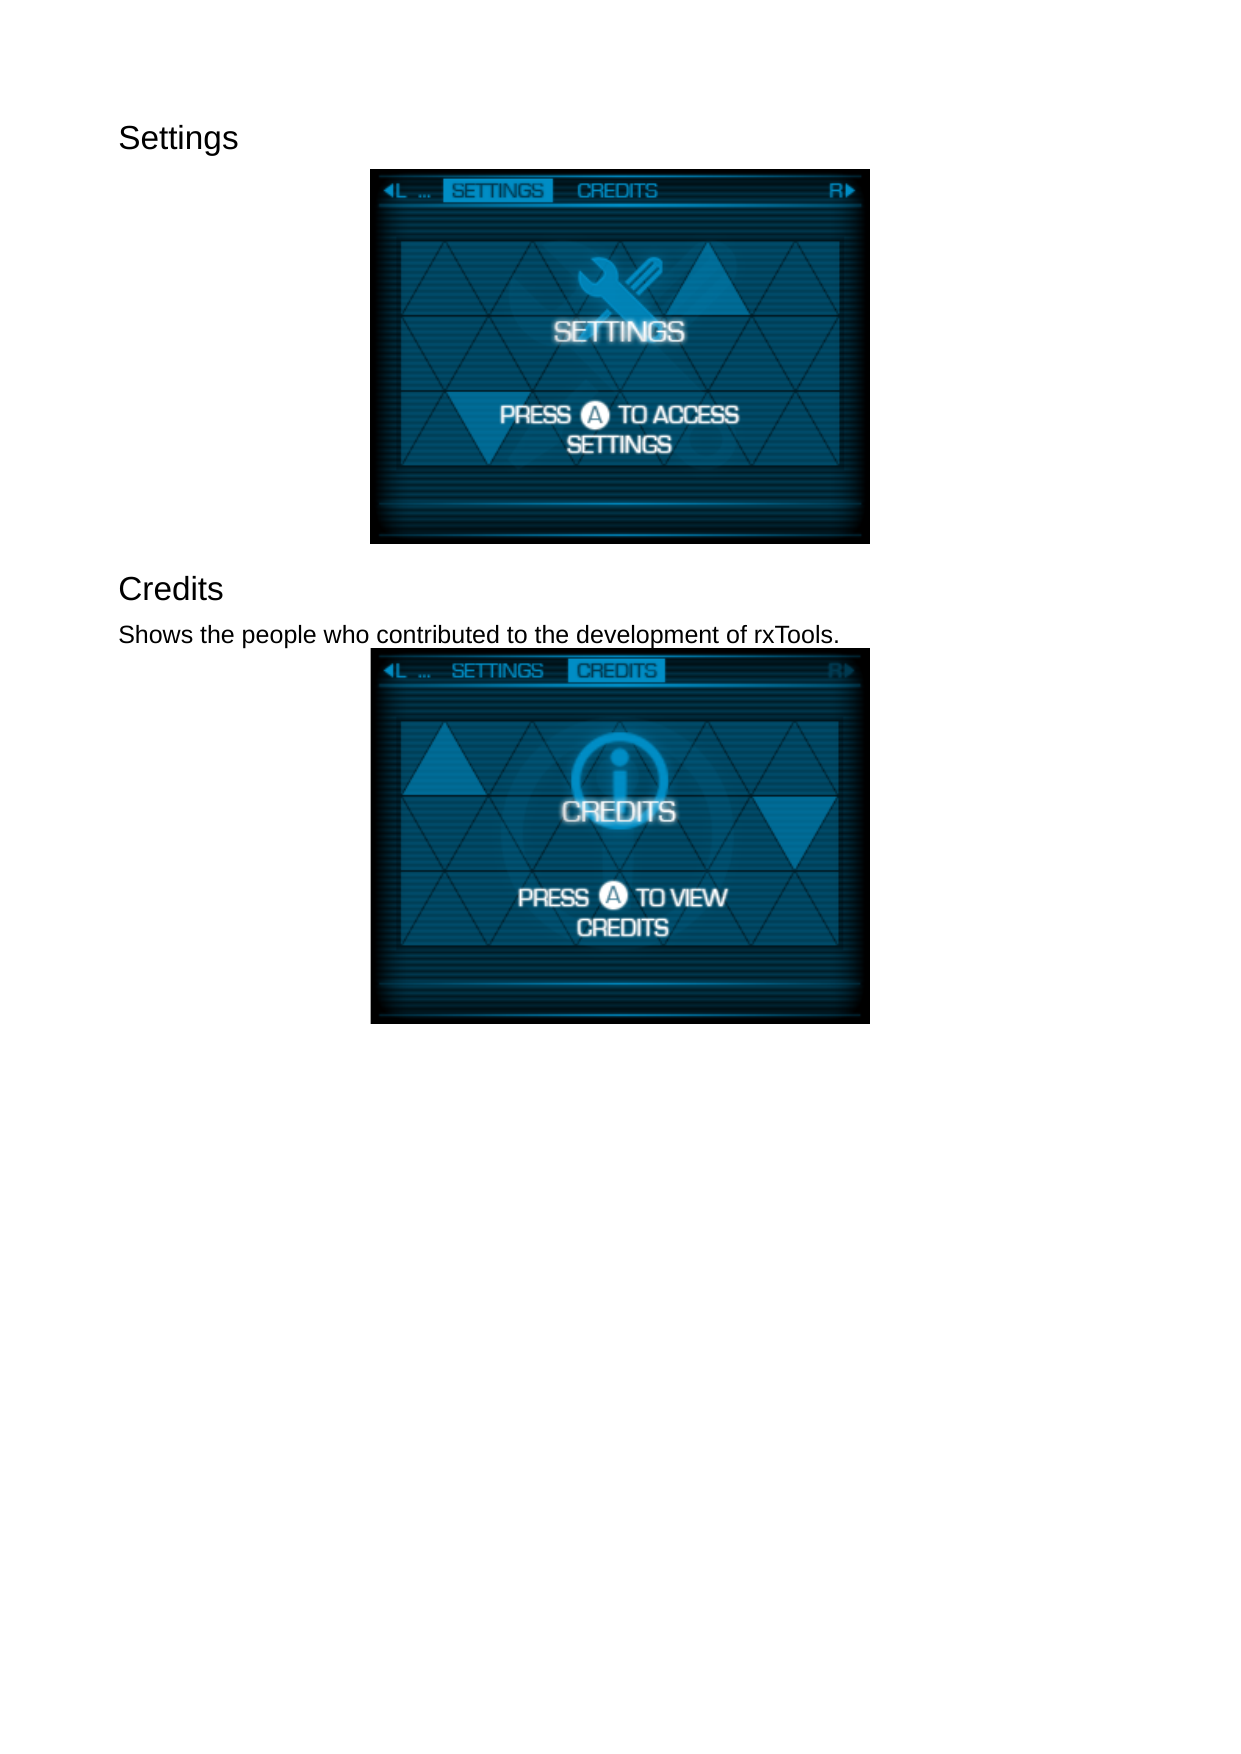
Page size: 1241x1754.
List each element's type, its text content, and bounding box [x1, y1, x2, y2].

picture [370, 169, 870, 544]
subtitle Settings [118, 118, 1122, 157]
subtitle Credits [118, 569, 1122, 607]
text Shows the people who contributed to the development of rxTools. [118, 620, 1122, 649]
picture [370, 648, 870, 1024]
